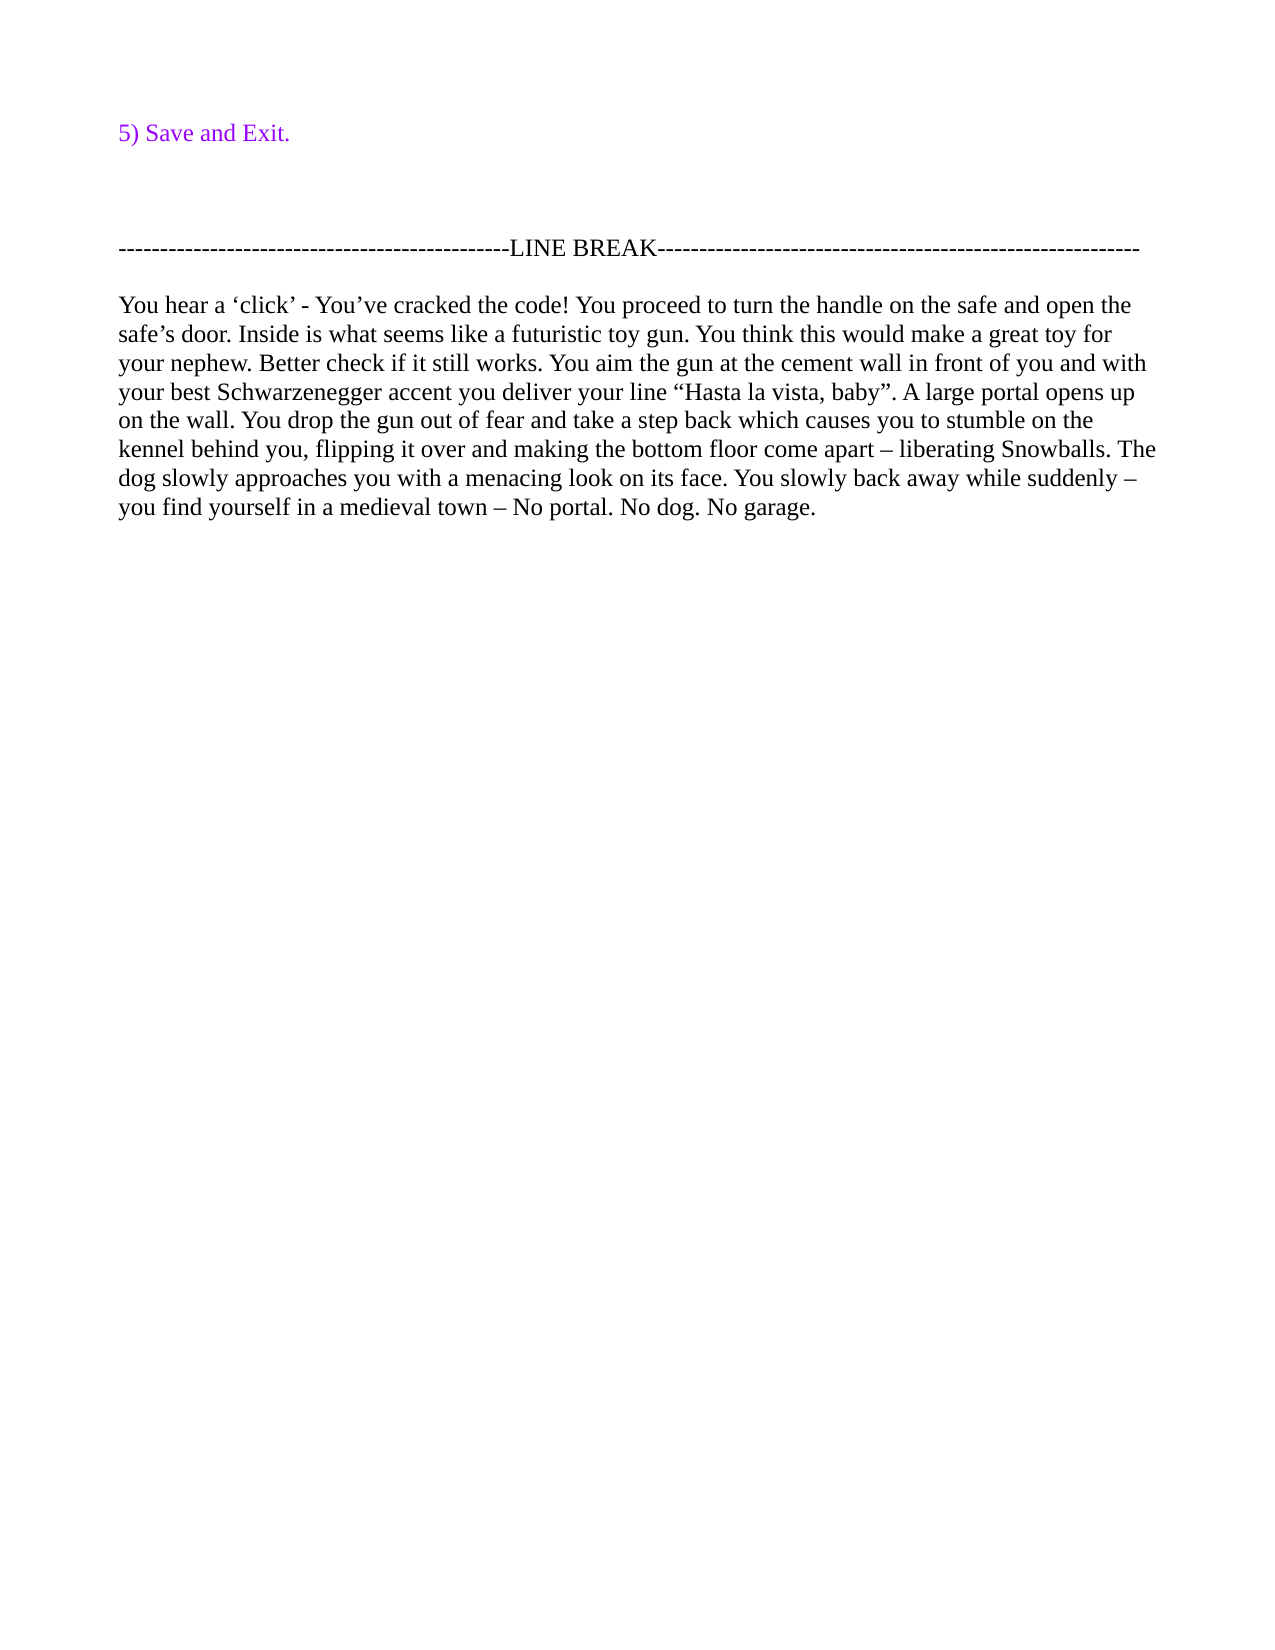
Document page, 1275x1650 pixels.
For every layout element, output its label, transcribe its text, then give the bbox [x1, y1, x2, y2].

text You hear a ‘click’ - You’ve cracked the code! You proceed to turn the handle on the safe and open the safe’s door. Inside is what seems like a futuristic toy gun. You think this would make a great toy for your nephew. Better check if it still works. You aim the gun at the cement wall in front of you and with your best Schwarzenegger accent you deliver your line “Hasta la vista, baby”. A large portal opens up on the wall. You drop the gun out of fear and take a step back which causes you to stumble on the kennel behind you, flipping it over and making the bottom floor come apart – liberating Snowballs. The dog slowly approaches you with a menacing look on its face. You slowly back away while suddenly – you find yourself in a medieval town – No portal. No dog. No garage. [118, 291, 1157, 521]
text -----------------------------------------------LINE BREAK---------------------------------------------------------- [118, 233, 1157, 262]
text 5) Save and Exit. [118, 118, 1157, 147]
